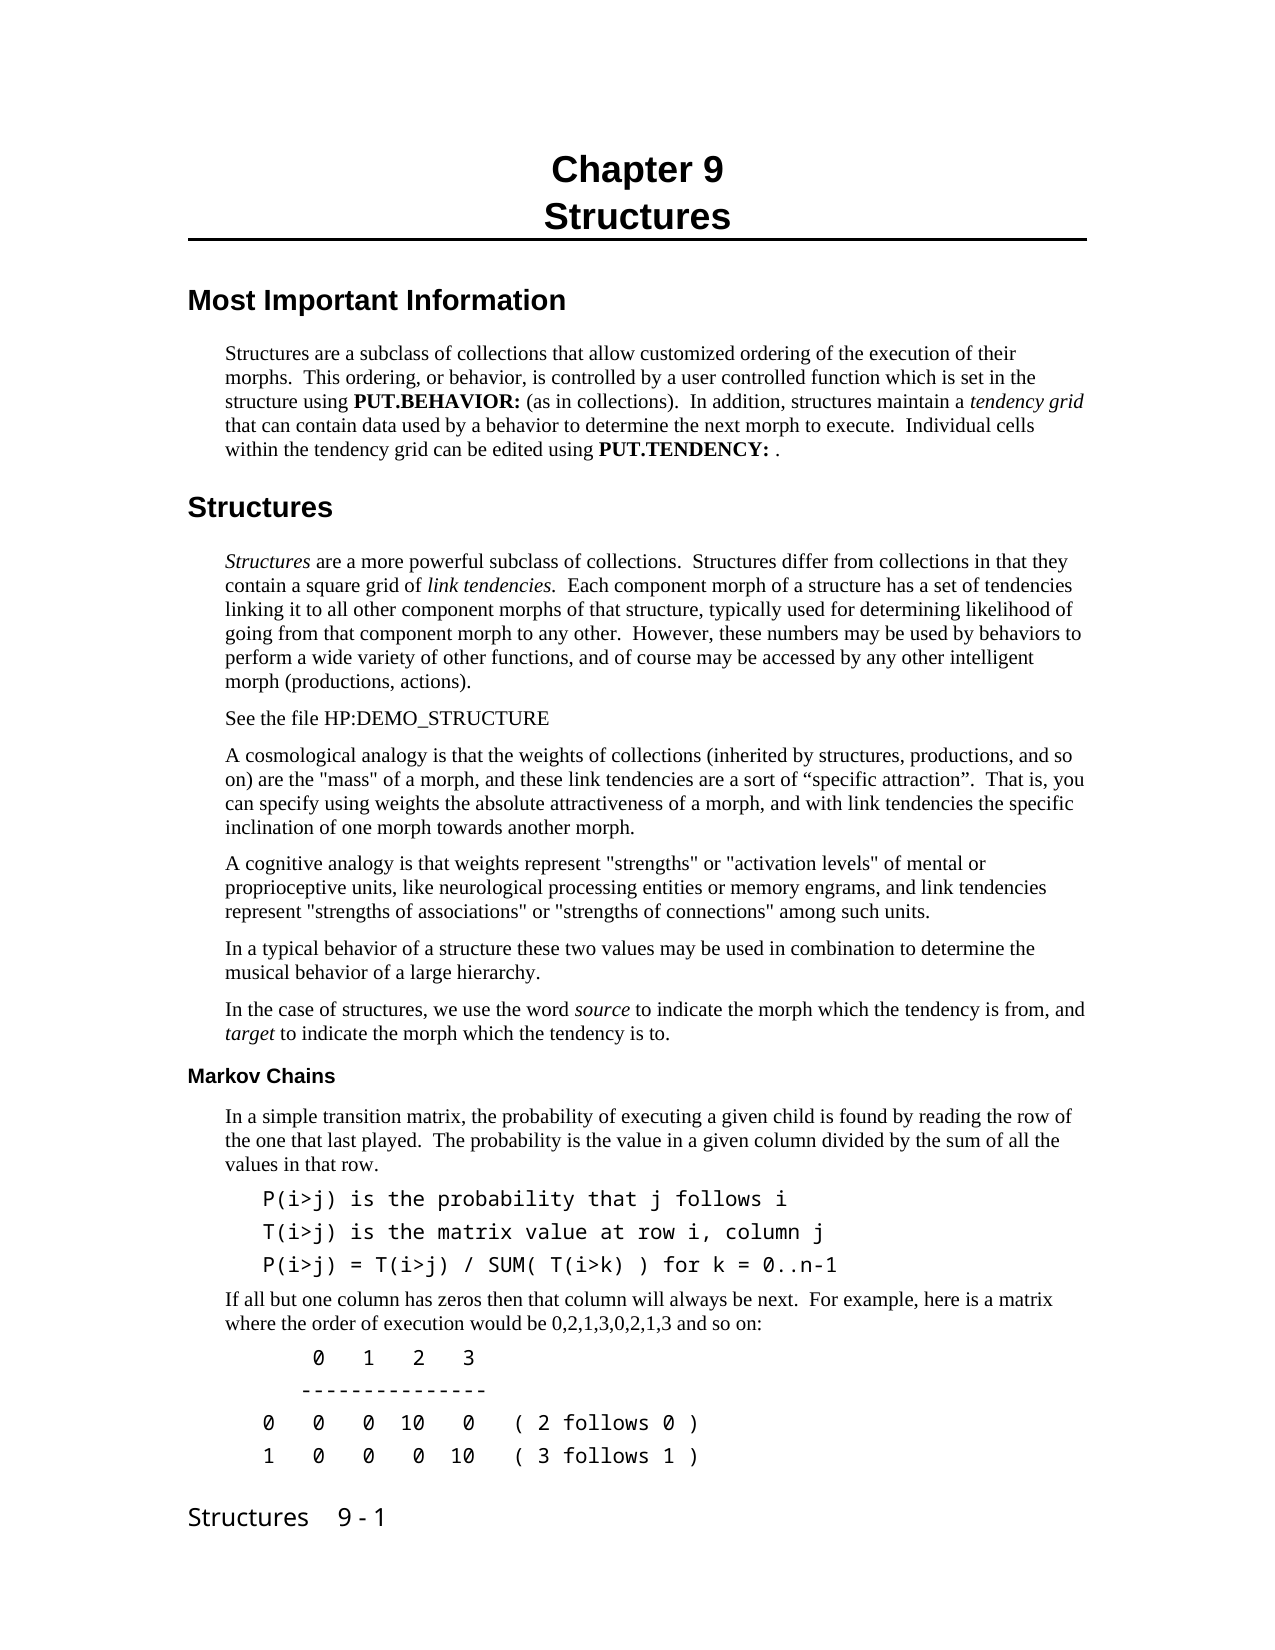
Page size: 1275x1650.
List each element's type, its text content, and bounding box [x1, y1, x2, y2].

text See the file HP:DEMO_STRUCTURE [225, 706, 1087, 730]
subtitle Most Important Information [187, 282, 1087, 316]
text A cosmological analogy is that the weights of collections (inherited by structures, productions, and so on) are the "mass" of a morph, and these link tendencies are a sort of “specific attraction”. That is, you can specify using weights the absolute attractiveness of a morph, and with link tendencies the specific inclination of one morph towards another morph. [225, 742, 1087, 839]
subtitle Structures [187, 194, 1087, 241]
text 1 0 0 0 10 ( 3 follows 1 ) [262, 1441, 1087, 1469]
text 0 0 0 10 0 ( 2 follows 0 ) [262, 1408, 1087, 1437]
text P(i>j) is the probability that j follows i [262, 1184, 1087, 1213]
text P(i>j) = T(i>j) / SUM( T(i>k) ) for k = 0..n-1 [262, 1250, 1087, 1278]
text --------------- [262, 1376, 1087, 1404]
text Structures are a more powerful subclass of collections. Structures differ from collections in that they contain a square grid of link tendencies. Each component morph of a structure has a set of tendencies linking it to all other component morphs of that structure, typically used for determining likelihood of going from that component morph to any other. However, these numbers may be used by behaviors to perform a wide variety of other functions, and of course may be accessed by any other intelligent morph (productions, actions). [225, 549, 1087, 693]
subtitle Structures [187, 491, 1087, 524]
text Chapter 9 [187, 147, 1087, 190]
text A cognitive analogy is that weights represent "strengths" or "activation levels" of mental or proprioceptive units, like neurological processing entities or memory engrams, and link tendencies represent "strengths of associations" or "strengths of connections" among such units. [225, 851, 1087, 923]
text If all but one column has zeros then that column will always be next. For example, here is a matrix where the order of execution would be 0,2,1,3,0,2,1,3 and so on: [225, 1287, 1087, 1335]
text In a typical behavior of a structure these two values may be used in combination to determine the musical behavior of a large hierarchy. [225, 936, 1087, 984]
text In a simple transition matrix, the probability of executing a given child is found by reading the row of the one that last played. The probability is the value in a given column divided by the sum of all the values in that row. [225, 1104, 1087, 1176]
text 0 1 2 3 [262, 1343, 1087, 1371]
subtitle Markov Chains [187, 1063, 1087, 1087]
text Structures are a subclass of collections that allow customized ordering of the execution of their morphs. This ordering, or behavior, is controlled by a user controlled function which is set in the structure using PUT.BEHAVIOR: (as in collections). In addition, structures maintain a tendency grid that can contain data used by a behavior to determine the next morph to execute. Individual cells within the tendency grid can be edited using PUT.TENDENCY: . [225, 341, 1087, 461]
text T(i>j) is the matrix value at row i, column j [262, 1217, 1087, 1246]
text In the case of structures, we use the word source to indicate the morph which the tendency is from, and target to indicate the morph which the tendency is to. [225, 997, 1087, 1045]
